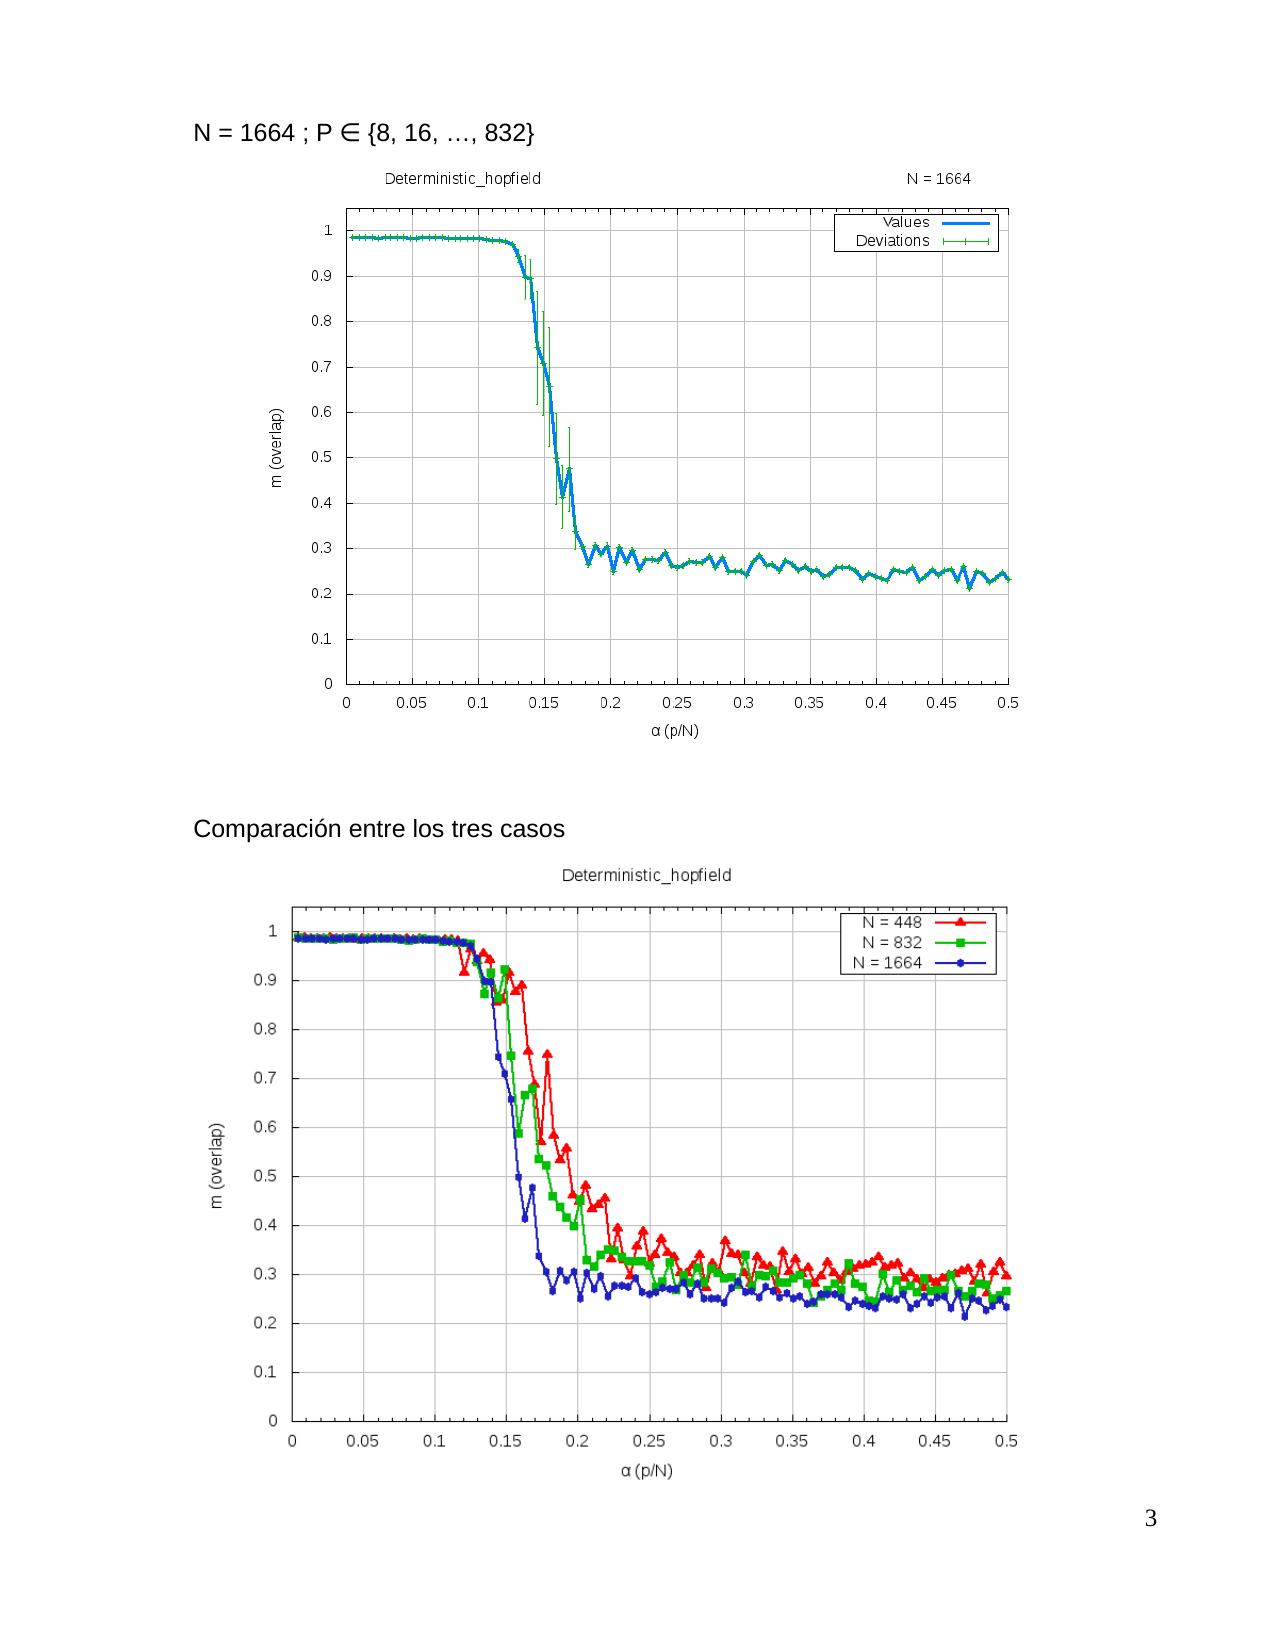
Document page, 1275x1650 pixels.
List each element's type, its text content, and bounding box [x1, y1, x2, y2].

picture [181, 847, 1033, 1486]
picture [243, 152, 1032, 744]
text Comparación entre los tres casos [118, 814, 1157, 843]
text N = 1664 ; P ∈ {8, 16, …, 832} [118, 118, 1157, 147]
